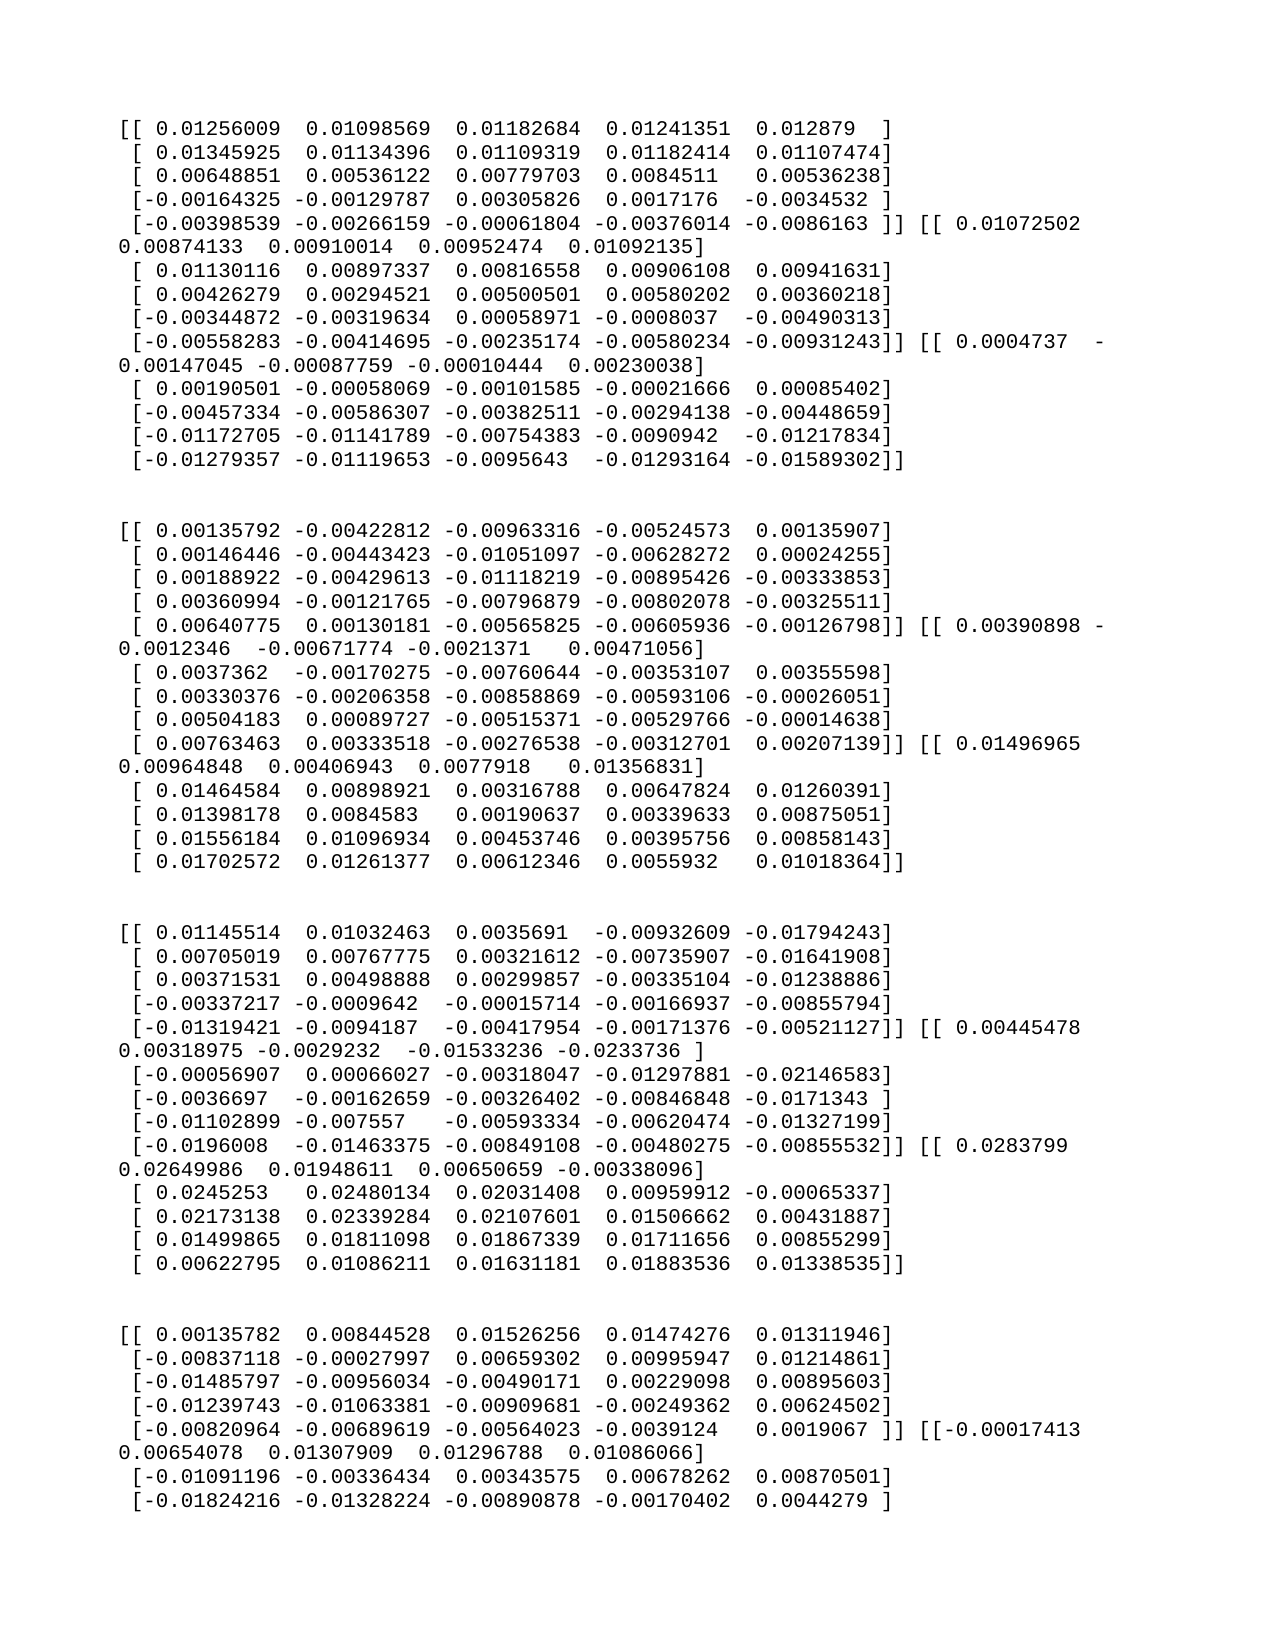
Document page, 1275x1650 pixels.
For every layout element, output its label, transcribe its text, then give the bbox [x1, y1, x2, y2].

text [-0.00337217 -0.0009642 -0.00015714 -0.00166937 -0.00855794] [118, 993, 1157, 1017]
text [-0.00457334 -0.00586307 -0.00382511 -0.00294138 -0.00448659] [118, 402, 1157, 426]
text [ 0.00188922 -0.00429613 -0.01118219 -0.00895426 -0.00333853] [118, 567, 1157, 591]
text [-0.00344872 -0.00319634 0.00058971 -0.0008037 -0.00490313] [118, 307, 1157, 331]
text [-0.00558283 -0.00414695 -0.00235174 -0.00580234 -0.00931243]] [[ 0.0004737 -0.00147045 -0.00087759 -0.00010444 0.00230038] [118, 331, 1157, 378]
text [ 0.0245253 0.02480134 0.02031408 0.00959912 -0.00065337] [118, 1182, 1157, 1206]
text [-0.00398539 -0.00266159 -0.00061804 -0.00376014 -0.0086163 ]] [[ 0.01072502 0.00874133 0.00910014 0.00952474 0.01092135] [118, 213, 1157, 260]
text [ 0.01556184 0.01096934 0.00453746 0.00395756 0.00858143] [118, 827, 1157, 851]
text [ 0.00622795 0.01086211 0.01631181 0.01883536 0.01338535]] [118, 1253, 1157, 1277]
text [-0.0196008 -0.01463375 -0.00849108 -0.00480275 -0.00855532]] [[ 0.0283799 0.02649986 0.01948611 0.00650659 -0.00338096] [118, 1135, 1157, 1182]
text [ 0.00360994 -0.00121765 -0.00796879 -0.00802078 -0.00325511] [118, 591, 1157, 615]
text [[ 0.01256009 0.01098569 0.01182684 0.01241351 0.012879 ] [118, 118, 1157, 142]
text [ 0.00330376 -0.00206358 -0.00858869 -0.00593106 -0.00026051] [118, 686, 1157, 709]
text [ 0.01398178 0.0084583 0.00190637 0.00339633 0.00875051] [118, 804, 1157, 827]
text [ 0.00371531 0.00498888 0.00299857 -0.00335104 -0.01238886] [118, 969, 1157, 993]
text [-0.01091196 -0.00336434 0.00343575 0.00678262 0.00870501] [118, 1466, 1157, 1489]
text [-0.01102899 -0.007557 -0.00593334 -0.00620474 -0.01327199] [118, 1111, 1157, 1135]
text [-0.00820964 -0.00689619 -0.00564023 -0.0039124 0.0019067 ]] [[-0.00017413 0.00654078 0.01307909 0.01296788 0.01086066] [118, 1419, 1157, 1466]
text [ 0.00190501 -0.00058069 -0.00101585 -0.00021666 0.00085402] [118, 378, 1157, 402]
text [ 0.00648851 0.00536122 0.00779703 0.0084511 0.00536238] [118, 165, 1157, 189]
text [-0.00056907 0.00066027 -0.00318047 -0.01297881 -0.02146583] [118, 1064, 1157, 1088]
text [-0.0036697 -0.00162659 -0.00326402 -0.00846848 -0.0171343 ] [118, 1088, 1157, 1111]
text [ 0.01499865 0.01811098 0.01867339 0.01711656 0.00855299] [118, 1229, 1157, 1253]
text [-0.01172705 -0.01141789 -0.00754383 -0.0090942 -0.01217834] [118, 426, 1157, 449]
text [ 0.00705019 0.00767775 0.00321612 -0.00735907 -0.01641908] [118, 946, 1157, 969]
text [-0.01824216 -0.01328224 -0.00890878 -0.00170402 0.0044279 ] [118, 1489, 1157, 1513]
text [ 0.00763463 0.00333518 -0.00276538 -0.00312701 0.00207139]] [[ 0.01496965 0.00964848 0.00406943 0.0077918 0.01356831] [118, 733, 1157, 780]
text [-0.01279357 -0.01119653 -0.0095643 -0.01293164 -0.01589302]] [118, 449, 1157, 473]
text [-0.01485797 -0.00956034 -0.00490171 0.00229098 0.00895603] [118, 1371, 1157, 1395]
text [ 0.00146446 -0.00443423 -0.01051097 -0.00628272 0.00024255] [118, 544, 1157, 567]
text [ 0.0037362 -0.00170275 -0.00760644 -0.00353107 0.00355598] [118, 662, 1157, 686]
text [ 0.00426279 0.00294521 0.00500501 0.00580202 0.00360218] [118, 284, 1157, 307]
text [-0.00837118 -0.00027997 0.00659302 0.00995947 0.01214861] [118, 1348, 1157, 1371]
text [[ 0.01145514 0.01032463 0.0035691 -0.00932609 -0.01794243] [118, 922, 1157, 946]
text [ 0.01702572 0.01261377 0.00612346 0.0055932 0.01018364]] [118, 851, 1157, 875]
text [[ 0.00135792 -0.00422812 -0.00963316 -0.00524573 0.00135907] [118, 520, 1157, 544]
text [[ 0.00135782 0.00844528 0.01526256 0.01474276 0.01311946] [118, 1324, 1157, 1348]
text [ 0.00504183 0.00089727 -0.00515371 -0.00529766 -0.00014638] [118, 709, 1157, 733]
text [-0.01319421 -0.0094187 -0.00417954 -0.00171376 -0.00521127]] [[ 0.00445478 0.00318975 -0.0029232 -0.01533236 -0.0233736 ] [118, 1017, 1157, 1064]
text [ 0.00640775 0.00130181 -0.00565825 -0.00605936 -0.00126798]] [[ 0.00390898 -0.0012346 -0.00671774 -0.0021371 0.00471056] [118, 615, 1157, 662]
text [ 0.01345925 0.01134396 0.01109319 0.01182414 0.01107474] [118, 142, 1157, 165]
text [ 0.01464584 0.00898921 0.00316788 0.00647824 0.01260391] [118, 780, 1157, 804]
text [-0.00164325 -0.00129787 0.00305826 0.0017176 -0.0034532 ] [118, 189, 1157, 213]
text [ 0.02173138 0.02339284 0.02107601 0.01506662 0.00431887] [118, 1206, 1157, 1229]
text [-0.01239743 -0.01063381 -0.00909681 -0.00249362 0.00624502] [118, 1395, 1157, 1419]
text [ 0.01130116 0.00897337 0.00816558 0.00906108 0.00941631] [118, 260, 1157, 284]
